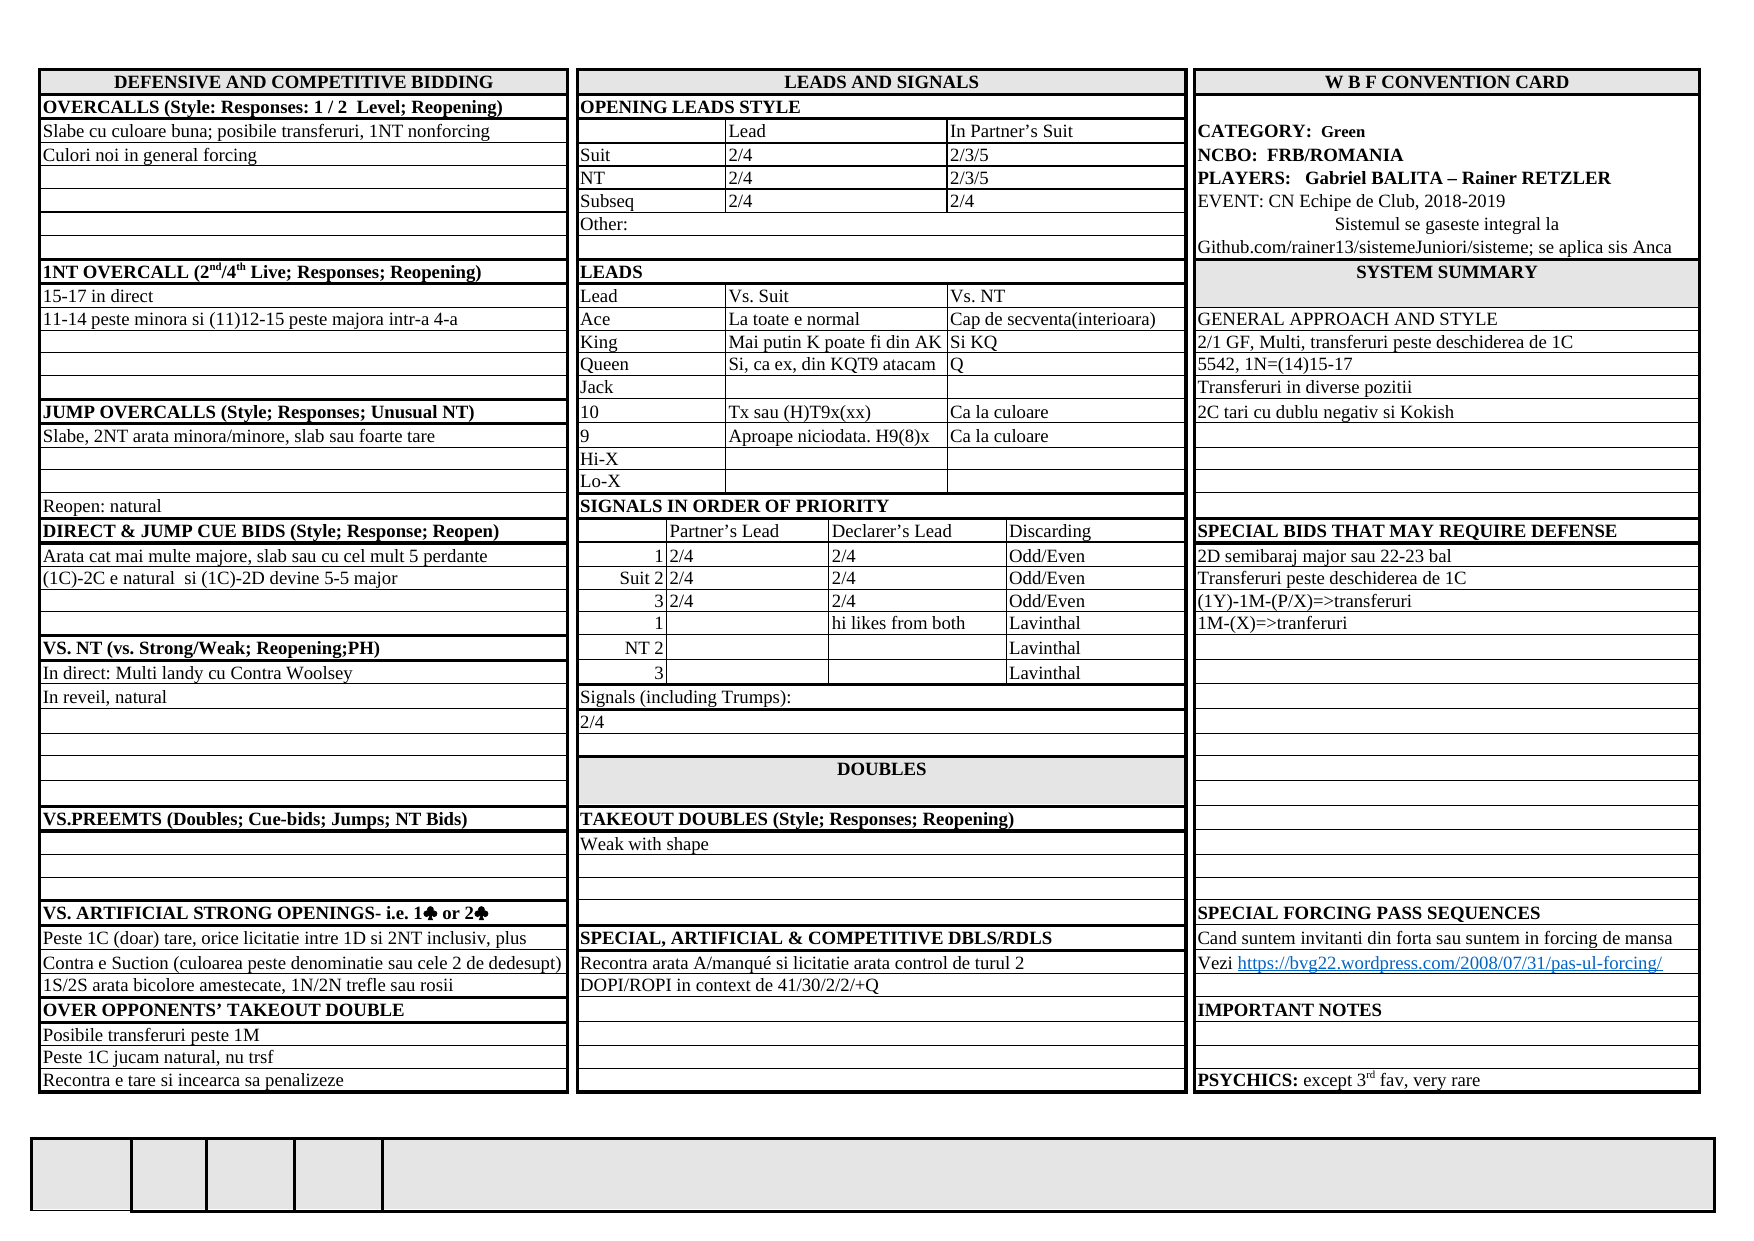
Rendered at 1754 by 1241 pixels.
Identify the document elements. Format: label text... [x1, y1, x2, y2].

table_cell [667, 635, 828, 658]
table_cell [41, 331, 566, 352]
table_cell VS.PREEMTS (Doubles; Cue-bids; Jumps; NT Bids) [41, 808, 566, 829]
table_cell [41, 878, 566, 899]
table_cell Si KQ [948, 331, 1184, 352]
table_cell SIGNALS IN ORDER OF PRIORITY [579, 495, 1184, 517]
table_cell Jack [579, 376, 725, 397]
table_cell Signals (including Trumps): [579, 686, 1184, 708]
table_cell DIRECT & JUMP CUE BIDS (Style; Response; Reopen) [41, 520, 566, 541]
table_cell [829, 635, 1006, 658]
table_cell [579, 855, 1184, 877]
table_cell Ace [579, 308, 725, 329]
table_cell King [579, 331, 725, 352]
table_cell [667, 660, 828, 683]
table_cell Vs. NT [948, 285, 1184, 307]
table_cell Discarding [1007, 520, 1184, 541]
table_cell [1196, 878, 1698, 899]
table_cell Odd/Even [1007, 590, 1184, 611]
table_cell [41, 709, 566, 733]
table_cell [579, 734, 1184, 755]
table_cell 1 [579, 543, 666, 566]
table_cell 2/1 GF, Multi, transferuri peste deschiderea de 1C [1196, 331, 1698, 352]
table_cell La toate e normal [726, 308, 947, 329]
table_cell 15-17 in direct [41, 285, 566, 307]
table_cell VS. ARTIFICIAL STRONG OPENINGS- i.e. 1 or 2 [41, 902, 566, 924]
table_cell Suit 2 [579, 567, 666, 589]
table_cell NT [579, 167, 725, 188]
table_cell DOPI/ROPI in context de 41/30/2/2/+Q [579, 974, 1184, 996]
table_cell 2/4 [726, 167, 946, 188]
table_cell NT 2 [579, 635, 666, 658]
table_cell [948, 448, 1184, 469]
table_cell Transferuri peste deschiderea de 1C [1196, 567, 1698, 589]
table_cell [579, 236, 1184, 258]
table_cell Arata cat mai multe majore, slab sau cu cel mult 5 perdante [41, 545, 566, 566]
table_cell [41, 855, 566, 877]
table_header W B F CONVENTION CARD [1196, 71, 1698, 93]
table_cell [41, 236, 566, 258]
table_cell DOUBLES [579, 758, 1184, 804]
table_cell (1C)-2C e natural si (1C)-2D devine 5-5 major [41, 567, 566, 589]
table_cell 1 [579, 612, 666, 634]
table_cell [1196, 974, 1698, 996]
table_cell 2/4 [726, 190, 946, 211]
table_cell [1196, 1022, 1698, 1045]
table_cell Tx sau (H)T9x(xx) [726, 399, 947, 422]
table_cell Contra e Suction (culoarea peste denominatie sau cele 2 de dedesupt) [41, 950, 566, 973]
table_cell [579, 520, 666, 541]
table_cell Github.com/rainer13/sistemeJuniori/sisteme; se aplica sis Anca [1196, 235, 1698, 258]
table_cell [1196, 423, 1698, 447]
table_cell 1NT OVERCALL (2nd/4th Live; Responses; Reopening) [41, 261, 566, 282]
table_cell [1196, 806, 1698, 829]
table_header [384, 1140, 1713, 1209]
table_cell Weak with shape [579, 833, 1184, 854]
table_cell Hi-X [579, 448, 725, 469]
table_header [296, 1140, 381, 1209]
table_cell NCBO: FRB/ROMANIA [1196, 142, 1698, 165]
table_cell [726, 470, 947, 492]
table_cell [41, 376, 566, 397]
table_cell Odd/Even [1007, 567, 1184, 589]
table_cell 10 [579, 399, 725, 422]
table_cell [579, 1022, 1184, 1045]
table_cell [667, 612, 828, 634]
table_cell Vezi https://bvg22.wordpress.com/2008/07/31/pas-ul-forcing/ [1196, 950, 1698, 973]
table_header [33, 1140, 130, 1209]
table_cell [41, 734, 566, 755]
table_cell 2/4 [948, 190, 1184, 211]
table_cell 2/3/5 [948, 167, 1184, 188]
table_cell [1196, 660, 1698, 683]
table_cell [579, 120, 725, 142]
table_cell (1Y)-1M-(P/X)=>transferuri [1196, 590, 1698, 611]
table_cell Slabe cu culoare buna; posibile transferuri, 1NT nonforcing [41, 120, 566, 142]
table_cell PLAYERS: Gabriel BALITA – Rainer RETZLER [1196, 165, 1698, 188]
table_cell Aproape niciodata. H9(8)x [726, 423, 947, 447]
table_cell [1196, 734, 1698, 755]
table_cell [579, 997, 1184, 1021]
table_cell [41, 590, 566, 611]
table_header DEFENSIVE AND COMPETITIVE BIDDING [41, 71, 566, 93]
table_cell Other: [579, 213, 1184, 234]
table_cell 2/4 [829, 543, 1006, 566]
table_cell Partner’s Lead [667, 520, 828, 541]
table_cell [1196, 96, 1698, 117]
table_cell GENERAL APPROACH AND STYLE [1196, 308, 1698, 329]
table_cell [1196, 1046, 1698, 1068]
table_cell Lead [579, 285, 725, 307]
table_cell Peste 1C (doar) tare, orice licitatie intre 1D si 2NT inclusiv, plus [41, 927, 566, 948]
table_cell [726, 448, 947, 469]
table_cell 2/3/5 [948, 144, 1184, 165]
table_cell Posibile transferuri peste 1M [41, 1024, 566, 1045]
table_header [208, 1140, 293, 1209]
table_cell Lavinthal [1007, 612, 1184, 634]
table_cell Queen [579, 353, 725, 375]
table_cell In reveil, natural [41, 684, 566, 708]
table_cell [41, 189, 566, 211]
table_cell 2/4 [726, 144, 946, 165]
table_cell [1196, 855, 1698, 877]
table_cell [1196, 493, 1698, 517]
table_cell 2/4 [829, 567, 1006, 589]
table_cell Culori noi in general forcing [41, 143, 566, 165]
table_cell [41, 833, 566, 854]
table_cell [579, 1069, 1184, 1090]
table_cell Ca la culoare [948, 399, 1184, 422]
table_cell [1196, 635, 1698, 658]
table_cell [41, 166, 566, 188]
table_cell 9 [579, 423, 725, 447]
table_cell [579, 1046, 1184, 1068]
table_cell [41, 213, 566, 234]
table_cell SPECIAL FORCING PASS SEQUENCES [1196, 900, 1698, 924]
table_cell [948, 376, 1184, 397]
table_cell [1196, 830, 1698, 854]
table_cell OVERCALLS (Style: Responses: 1 / 2 Level; Reopening) [41, 96, 566, 117]
table_cell TAKEOUT DOUBLES (Style; Responses; Reopening) [579, 808, 1184, 829]
table_cell [1196, 756, 1698, 780]
table_cell [579, 878, 1184, 899]
table_cell 11-14 peste minora si (11)12-15 peste majora intr-a 4-a [41, 308, 566, 329]
table_cell OVER OPPONENTS’ TAKEOUT DOUBLE [41, 999, 566, 1021]
table_cell 2/4 [667, 543, 828, 566]
table_cell Subseq [579, 190, 725, 211]
table_cell [1196, 684, 1698, 708]
table_cell 2/4 [579, 711, 1184, 733]
table_cell Si, ca ex, din KQT9 atacam [726, 353, 947, 375]
table_cell In direct: Multi landy cu Contra Woolsey [41, 662, 566, 683]
table_cell [726, 376, 947, 397]
table_cell 2C tari cu dublu negativ si Kokish [1196, 399, 1698, 422]
table_cell 5542, 1N=(14)15-17 [1196, 353, 1698, 375]
table_cell [41, 781, 566, 804]
table_header [133, 1140, 205, 1209]
table_cell [1196, 448, 1698, 469]
table_cell JUMP OVERCALLS (Style; Responses; Unusual NT) [41, 401, 566, 422]
table_cell OPENING LEADS STYLE [579, 96, 1184, 117]
table_cell SPECIAL BIDS THAT MAY REQUIRE DEFENSE [1196, 520, 1698, 541]
table_cell LEADS [579, 261, 1184, 282]
table_cell hi likes from both [829, 612, 1006, 634]
table_cell 1M-(X)=>tranferuri [1196, 612, 1698, 634]
table_cell Slabe, 2NT arata minora/minore, slab sau foarte tare [41, 425, 566, 447]
table_cell [41, 448, 566, 469]
table_cell In Partner’s Suit [948, 120, 1184, 142]
table_cell Ca la culoare [948, 423, 1184, 447]
table_cell [41, 353, 566, 375]
table_cell 1S/2S arata bicolore amestecate, 1N/2N trefle sau rosii [41, 974, 566, 996]
table_cell Lavinthal [1007, 635, 1184, 658]
table_cell 2/4 [829, 590, 1006, 611]
table_cell Vs. Suit [726, 285, 947, 307]
table_cell 3 [579, 660, 666, 683]
table_cell Cand suntem invitanti din forta sau suntem in forcing de mansa [1196, 925, 1698, 948]
table_cell VS. NT (vs. Strong/Weak; Reopening;PH) [41, 637, 566, 658]
table_cell Reopen: natural [41, 493, 566, 517]
table_header [1188, 68, 1193, 1090]
table_cell SPECIAL, ARTIFICIAL & COMPETITIVE DBLS/RDLS [579, 927, 1184, 948]
table_cell Recontra e tare si incearca sa penalizeze [41, 1069, 566, 1090]
table_cell 2/4 [667, 590, 828, 611]
table_cell Lavinthal [1007, 660, 1184, 683]
table_cell PSYCHICS: except 3rd fav, very rare [1196, 1069, 1698, 1090]
table_cell Cap de secventa(interioara) [948, 308, 1184, 329]
table_cell [1196, 470, 1698, 492]
table_cell [1196, 781, 1698, 804]
table_cell 2D semibaraj major sau 22-23 bal [1196, 545, 1698, 566]
table_cell 3 [579, 590, 666, 611]
table_cell [1196, 709, 1698, 733]
table_cell IMPORTANT NOTES [1196, 997, 1698, 1021]
table_cell Mai putin K poate fi din AK [726, 331, 947, 352]
table_cell [579, 900, 1184, 924]
table_cell Lo-X [579, 470, 725, 492]
table_cell Odd/Even [1007, 543, 1184, 566]
table_cell Peste 1C jucam natural, nu trsf [41, 1046, 566, 1068]
table_cell [41, 612, 566, 634]
table_cell [41, 470, 566, 492]
table_cell Q [948, 353, 1184, 375]
table_cell [948, 470, 1184, 492]
table_cell Declarer’s Lead [829, 520, 1006, 541]
table_cell Transferuri in diverse pozitii [1196, 376, 1698, 397]
table_cell Suit [579, 144, 725, 165]
table_cell CATEGORY: Green [1196, 117, 1698, 142]
table_cell [829, 660, 1006, 683]
table_cell Recontra arata A/manqué si licitatie arata control de turul 2 [579, 952, 1184, 973]
table_cell EVENT: CN Echipe de Club, 2018-2019 [1196, 188, 1698, 211]
table_cell 2/4 [667, 567, 828, 589]
table_header LEADS AND SIGNALS [579, 71, 1184, 93]
table_cell [41, 756, 566, 780]
table_header [569, 68, 576, 1090]
table_cell SYSTEM SUMMARY [1196, 261, 1698, 307]
table_cell Sistemul se gaseste integral la [1196, 211, 1698, 234]
table_cell Lead [726, 120, 946, 142]
